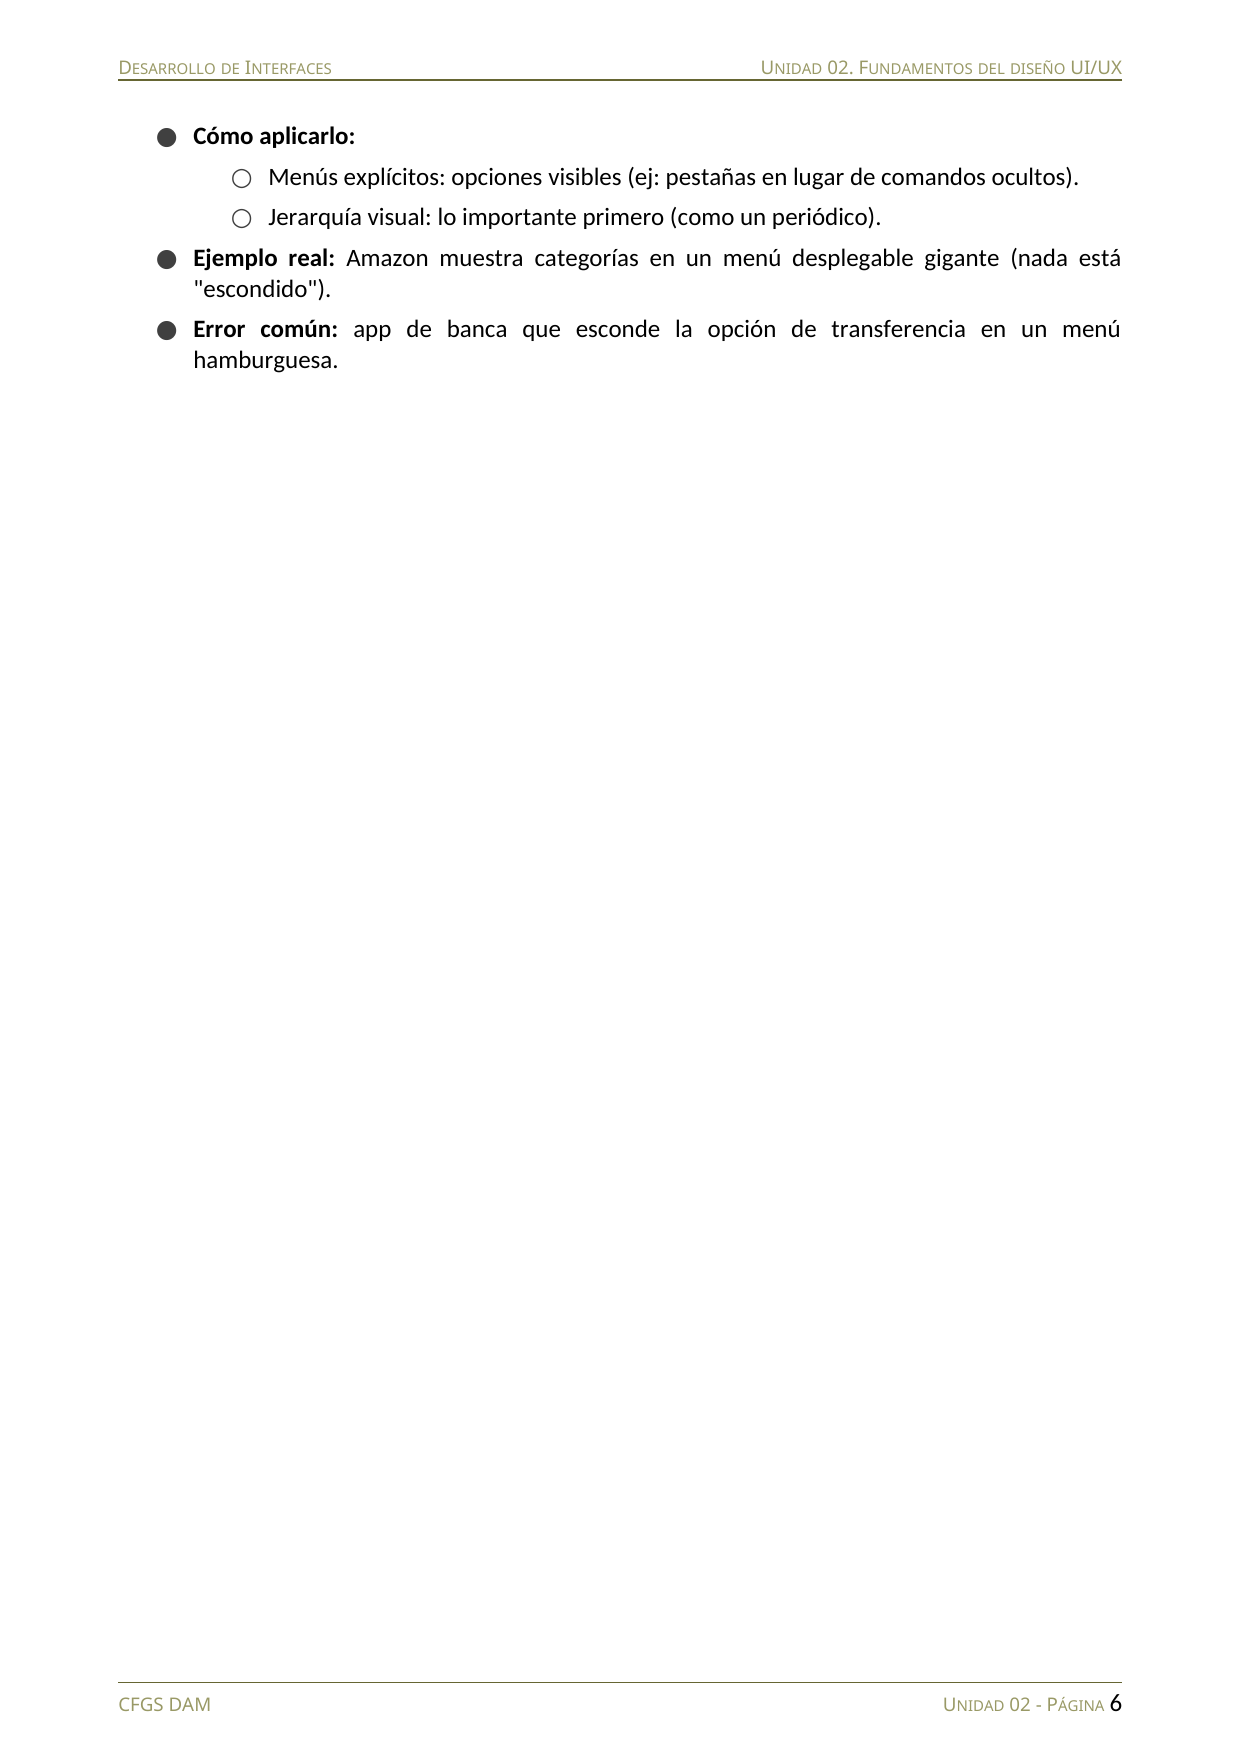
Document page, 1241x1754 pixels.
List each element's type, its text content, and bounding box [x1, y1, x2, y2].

list Error común: app de banca que esconde la opción de transferencia en un menú hamburguesa. [156, 311, 1122, 375]
list Ejemplo real: Amazon muestra categorías en un menú desplegable gigante (nada está "escondido"). [156, 239, 1122, 304]
list Menús explícitos: opciones visibles (ej: pestañas en lugar de comandos ocultos). [231, 158, 1122, 193]
list Cómo aplicarlo: [156, 118, 1122, 152]
list Jerarquía visual: lo importante primero (como un periódico). [231, 199, 1122, 233]
